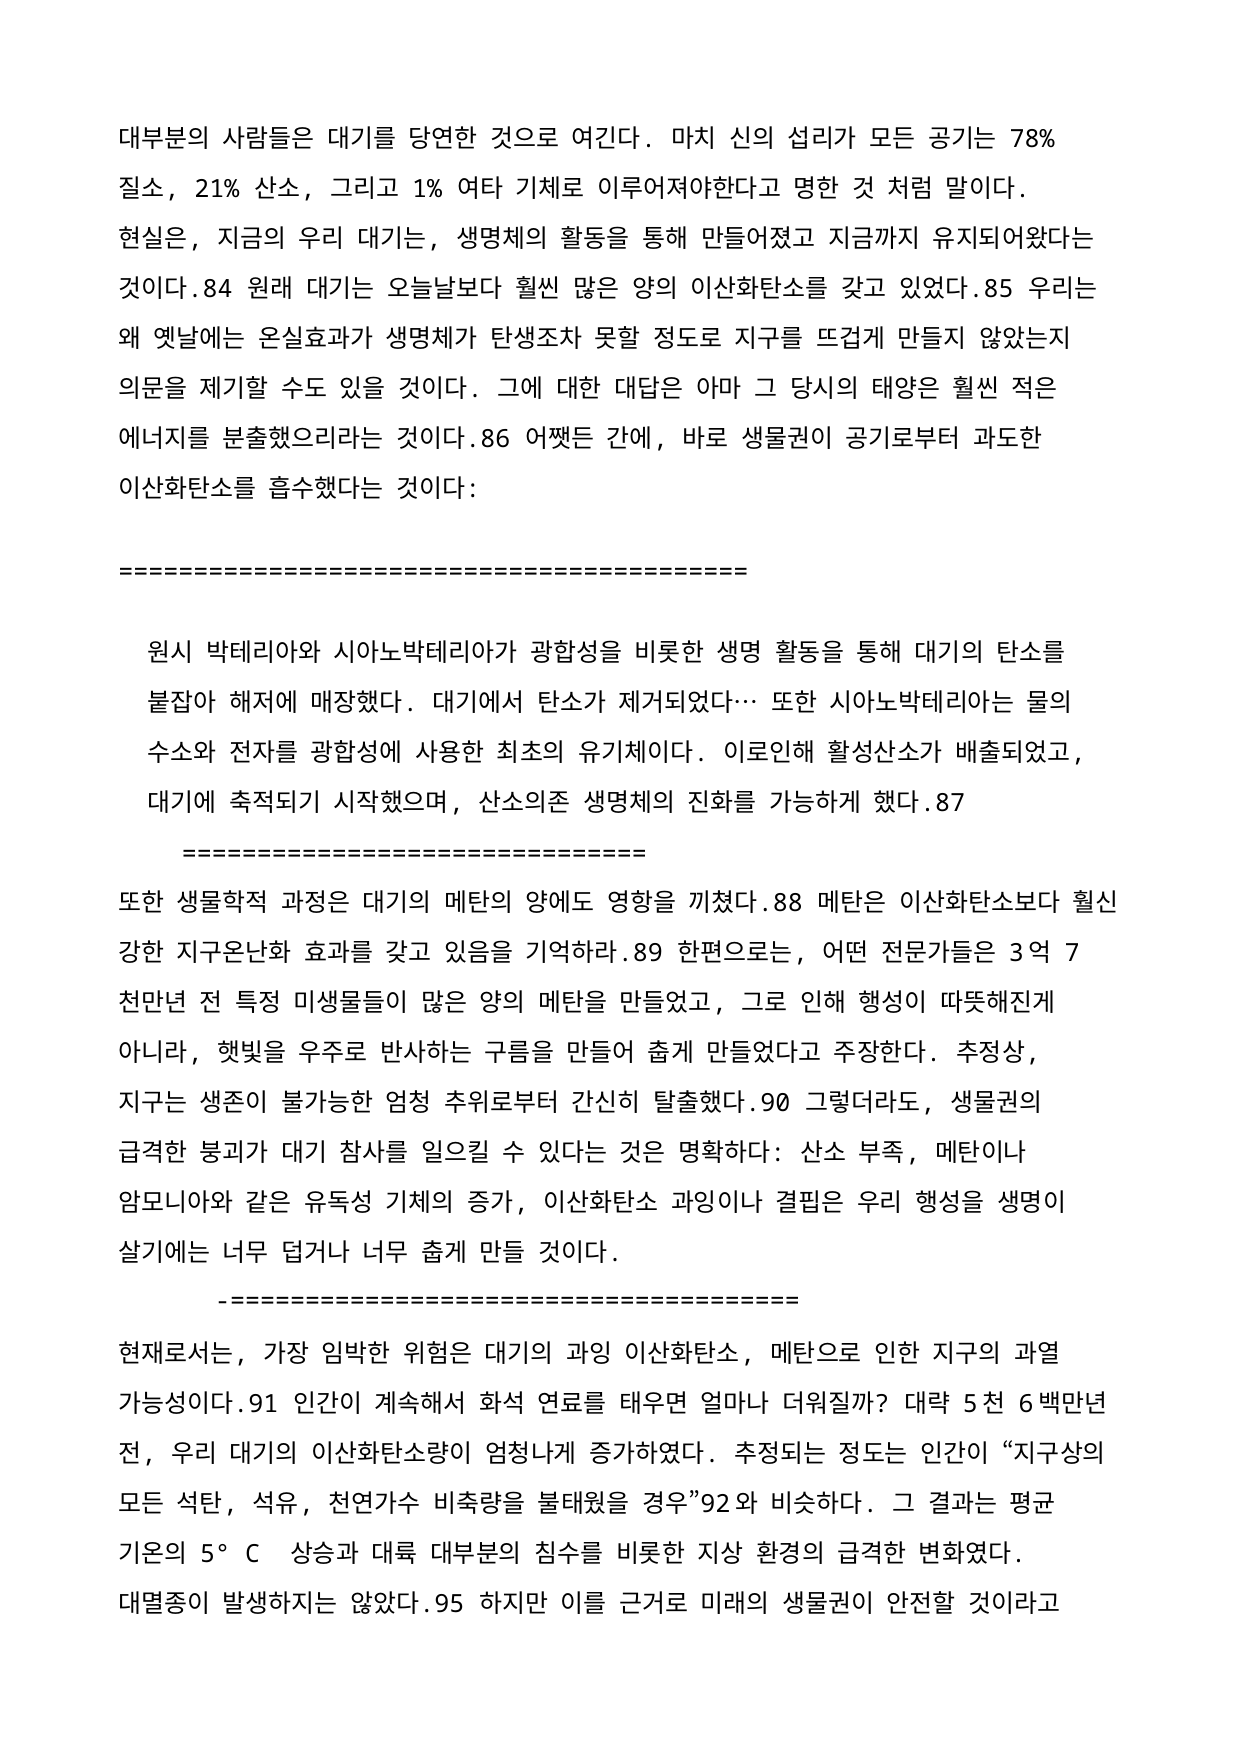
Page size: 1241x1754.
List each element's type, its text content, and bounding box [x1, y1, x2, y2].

text 현재로서는, 가장 임박한 위험은 대기의 과잉 이산화탄소, 메탄으로 인한 지구의 과열 가능성이다.91 인간이 계속해서 화석 연료를 태우면 얼마나 더워질까? 대략 5천 6백만년 전, 우리 대기의 이산화탄소량이 엄청나게 증가하였다. 추정되는 정도는 인간이 “지구상의 모든 석탄, 석유, 천연가수 비축량을 불태웠을 경우”92와 비슷하다. 그 결과는 평균 기온의 5° C 상승과 대륙 대부분의 침수를 비롯한 지상 환경의 급격한 변화였다. 대멸종이 발생하지는 않았다.95 하지만 이를 근거로 미래의 생물권이 안전할 것이라고 [118, 1333, 1122, 1620]
text 또한 생물학적 과정은 대기의 메탄의 양에도 영항을 끼쳤다.88 메탄은 이산화탄소보다 훨신 강한 지구온난화 효과를 갖고 있음을 기억하라.89 한편으로는, 어떤 전문가들은 3억 7천만년 전 특정 미생물들이 많은 양의 메탄을 만들었고, 그로 인해 행성이 따뜻해진게 아니라, 햇빛을 우주로 반사하는 구름을 만들어 춥게 만들었다고 주장한다. 추정상, 지구는 생존이 불가능한 엄청 추위로부터 간신히 탈출했다.90 그렇더라도, 생물권의 급격한 붕괴가 대기 참사를 일으킬 수 있다는 것은 명확하다: 산소 부족, 메탄이나 암모니아와 같은 유독성 기체의 증가, 이산화탄소 과잉이나 결핍은 우리 행성을 생명이 살기에는 너무 덥거나 너무 춥게 만들 것이다. [118, 882, 1122, 1268]
text 대부분의 사람들은 대기를 당연한 것으로 여긴다. 마치 신의 섭리가 모든 공기는 78% 질소, 21% 산소, 그리고 1% 여타 기체로 이루어져야한다고 명한 것 처럼 말이다. 현실은, 지금의 우리 대기는, 생명체의 활동을 통해 만들어졌고 지금까지 유지되어왔다는 것이다.84 원래 대기는 오늘날보다 훨씬 많은 양의 이산화탄소를 갖고 있었다.85 우리는 왜 옛날에는 온실효과가 생명체가 탄생조차 못할 정도로 지구를 뜨겁게 만들지 않았는지 의문을 제기할 수도 있을 것이다. 그에 대한 대답은 아마 그 당시의 태양은 훨씬 적은 에너지를 분출했으리라는 것이다.86 어쨋든 간에, 바로 생물권이 공기로부터 과도한 이산화탄소를 흡수했다는 것이다: [118, 118, 1122, 504]
text -====================================== [118, 1282, 1122, 1316]
text =============================== [146, 835, 1122, 869]
text ========================================== [118, 553, 1118, 588]
text 원시 박테리아와 시아노박테리아가 광합성을 비롯한 생명 활동을 통해 대기의 탄소를 붙잡아 해저에 매장했다. 대기에서 탄소가 제거되었다… 또한 시아노박테리아는 물의 수소와 전자를 광합성에 사용한 최초의 유기체이다. 이로인해 활성산소가 배출되었고, 대기에 축적되기 시작했으며, 산소의존 생명체의 진화를 가능하게 했다.87 [148, 633, 1122, 819]
